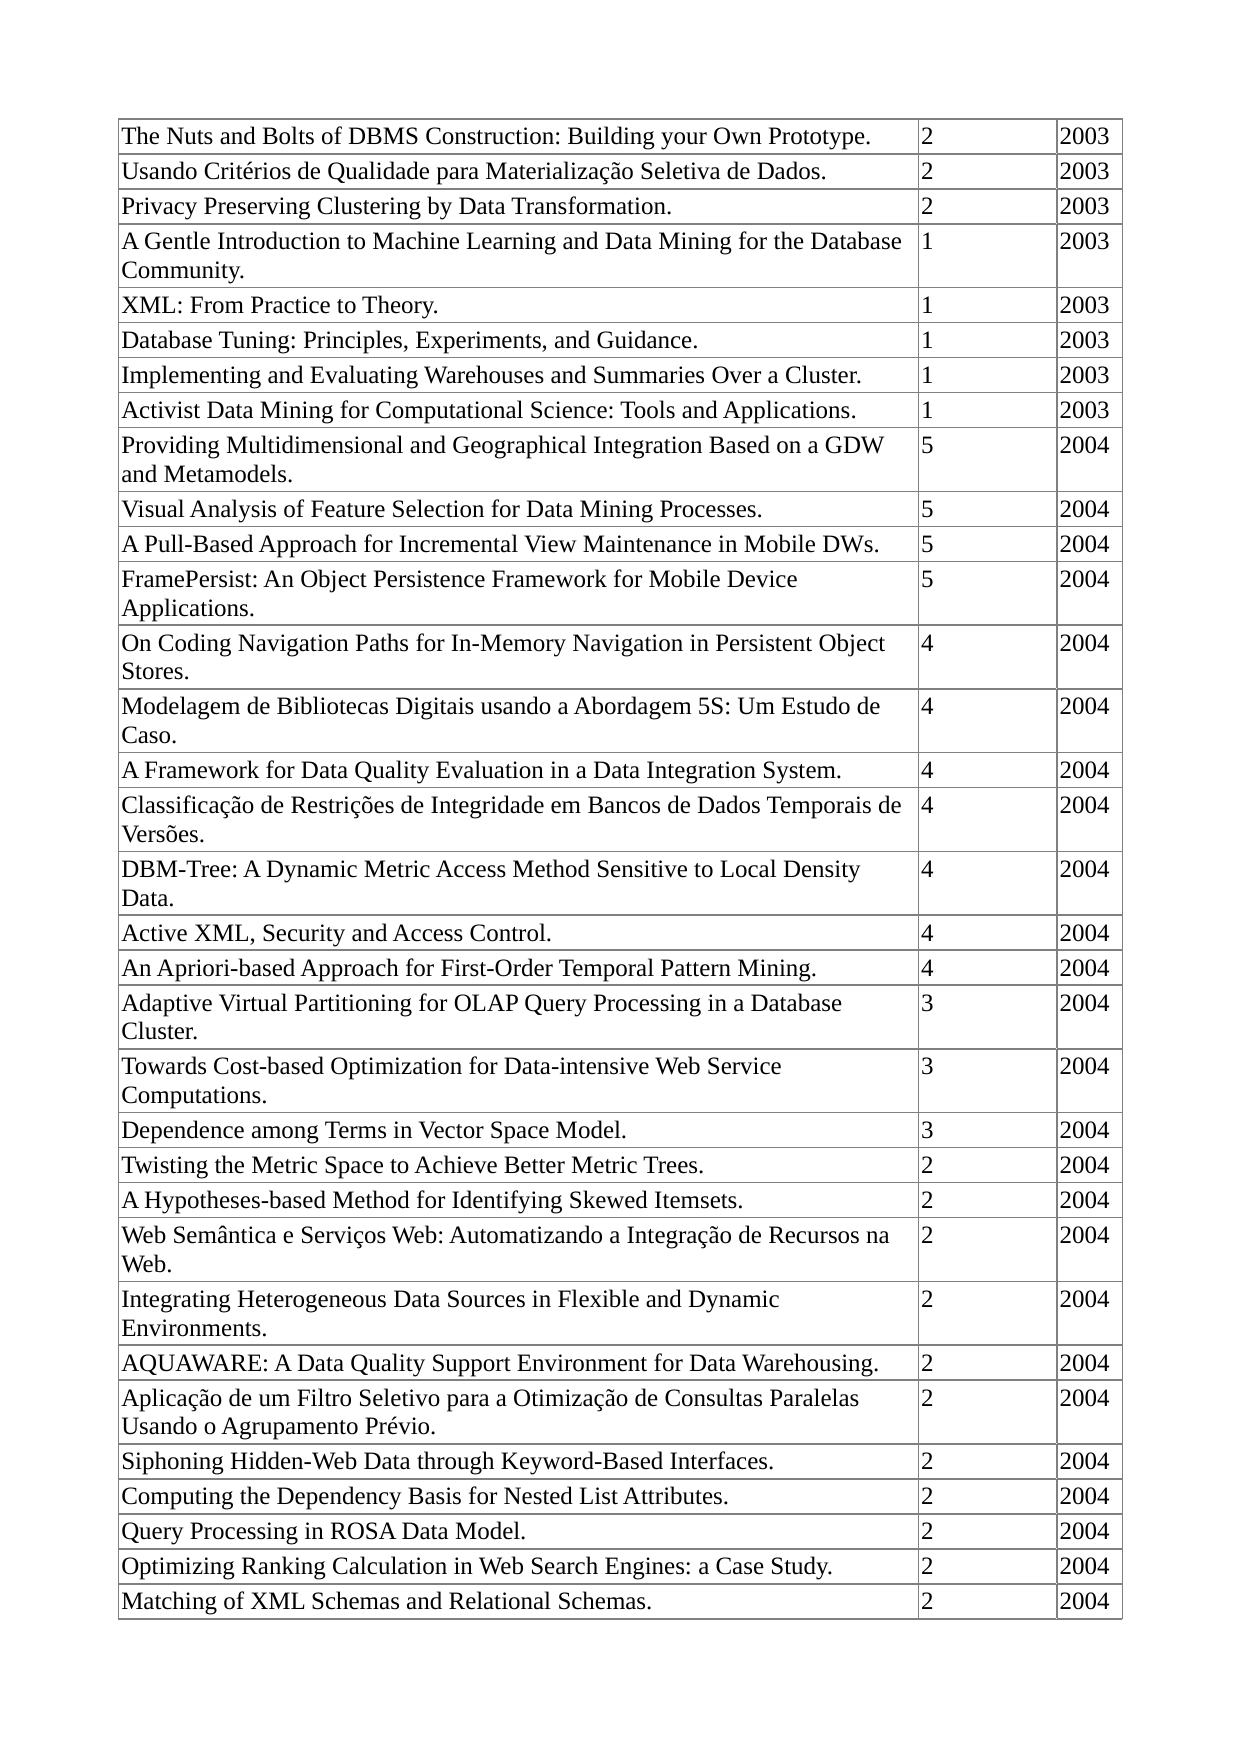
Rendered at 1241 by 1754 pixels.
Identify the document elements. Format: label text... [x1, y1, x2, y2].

table_cell 2004 [1058, 951, 1122, 984]
table_cell 2004 [1058, 1218, 1122, 1281]
table_cell Visual Analysis of Feature Selection for Data Mining Processes. [119, 492, 918, 526]
table_cell A Hypotheses-based Method for Identifying Skewed Itemsets. [119, 1183, 918, 1217]
table_cell A Framework for Data Quality Evaluation in a Data Integration System. [119, 753, 918, 787]
table_cell 1 [919, 323, 1056, 357]
table_cell 2004 [1058, 690, 1122, 752]
table_cell 1 [919, 393, 1056, 427]
table_cell 2003 [1058, 393, 1122, 427]
table_cell 4 [919, 788, 1056, 851]
table_cell 2004 [1058, 788, 1122, 851]
table_cell 2004 [1058, 527, 1122, 561]
table_cell The Nuts and Bolts of DBMS Construction: Building your Own Prototype. [119, 120, 918, 153]
table_cell 2004 [1058, 1381, 1122, 1443]
table_cell 1 [919, 225, 1056, 287]
table_cell 1 [919, 358, 1056, 392]
table_cell XML: From Practice to Theory. [119, 288, 918, 322]
table_cell 2003 [1058, 323, 1122, 357]
table_cell 4 [919, 916, 1056, 949]
table_cell 2004 [1058, 916, 1122, 949]
table_cell Dependence among Terms in Vector Space Model. [119, 1113, 918, 1147]
table_cell 2 [919, 1183, 1056, 1217]
table_cell 2 [919, 120, 1056, 153]
table_cell 2004 [1058, 1183, 1122, 1217]
table_cell Twisting the Metric Space to Achieve Better Metric Trees. [119, 1148, 918, 1182]
table_cell 2004 [1058, 1148, 1122, 1182]
table_cell 2 [919, 1346, 1056, 1379]
table_cell 2003 [1058, 225, 1122, 287]
table_cell 4 [919, 951, 1056, 984]
table_cell Privacy Preserving Clustering by Data Transformation. [119, 190, 918, 223]
table_cell 4 [919, 690, 1056, 752]
table_cell Towards Cost-based Optimization for Data-intensive Web Service Computations. [119, 1050, 918, 1112]
table_cell Adaptive Virtual Partitioning for OLAP Query Processing in a Database Cluster. [119, 986, 918, 1048]
table_cell 2 [919, 1445, 1056, 1478]
table_cell 3 [919, 986, 1056, 1048]
table_cell Aplicação de um Filtro Seletivo para a Otimização de Consultas Paralelas Usando o Agrupamento Prévio. [119, 1381, 918, 1443]
table_cell 2003 [1058, 190, 1122, 223]
table_cell Modelagem de Bibliotecas Digitais usando a Abordagem 5S: Um Estudo de Caso. [119, 690, 918, 752]
table_cell 2003 [1058, 155, 1122, 188]
table_cell 2004 [1058, 428, 1122, 491]
table_cell Optimizing Ranking Calculation in Web Search Engines: a Case Study. [119, 1550, 918, 1583]
table_cell 2 [919, 1550, 1056, 1583]
table_cell AQUAWARE: A Data Quality Support Environment for Data Warehousing. [119, 1346, 918, 1379]
table_cell 2004 [1058, 1050, 1122, 1112]
table_cell 2 [919, 1148, 1056, 1182]
table_cell Computing the Dependency Basis for Nested List Attributes. [119, 1480, 918, 1513]
table_cell Usando Critérios de Qualidade para Materialização Seletiva de Dados. [119, 155, 918, 188]
table_cell An Apriori-based Approach for First-Order Temporal Pattern Mining. [119, 951, 918, 984]
table_cell 3 [919, 1050, 1056, 1112]
table_cell On Coding Navigation Paths for In-Memory Navigation in Persistent Object Stores. [119, 626, 918, 688]
table_cell 2 [919, 190, 1056, 223]
table_cell Integrating Heterogeneous Data Sources in Flexible and Dynamic Environments. [119, 1282, 918, 1344]
table_cell 2 [919, 1381, 1056, 1443]
table_cell 2004 [1058, 1585, 1122, 1618]
table_cell DBM-Tree: A Dynamic Metric Access Method Sensitive to Local Density Data. [119, 852, 918, 914]
table_cell Siphoning Hidden-Web Data through Keyword-Based Interfaces. [119, 1445, 918, 1478]
table_cell Web Semântica e Serviços Web: Automatizando a Integração de Recursos na Web. [119, 1218, 918, 1281]
table_cell 2003 [1058, 120, 1122, 153]
table_cell Active XML, Security and Access Control. [119, 916, 918, 949]
table_cell 5 [919, 562, 1056, 624]
table_cell 2004 [1058, 1550, 1122, 1583]
table_cell 2004 [1058, 986, 1122, 1048]
table_cell 4 [919, 852, 1056, 914]
table_cell Activist Data Mining for Computational Science: Tools and Applications. [119, 393, 918, 427]
table_cell 5 [919, 492, 1056, 526]
table_cell Classificação de Restrições de Integridade em Bancos de Dados Temporais de Versões. [119, 788, 918, 851]
table_cell 2 [919, 1282, 1056, 1344]
table_cell 1 [919, 288, 1056, 322]
table_cell Query Processing in ROSA Data Model. [119, 1515, 918, 1548]
table_cell Database Tuning: Principles, Experiments, and Guidance. [119, 323, 918, 357]
table_cell 2004 [1058, 1480, 1122, 1513]
table_cell Matching of XML Schemas and Relational Schemas. [119, 1585, 918, 1618]
table_cell 2004 [1058, 1515, 1122, 1548]
table_cell 2 [919, 155, 1056, 188]
table_cell 2004 [1058, 1113, 1122, 1147]
table_cell 2003 [1058, 288, 1122, 322]
table_cell 3 [919, 1113, 1056, 1147]
table_cell Implementing and Evaluating Warehouses and Summaries Over a Cluster. [119, 358, 918, 392]
table_cell 2004 [1058, 626, 1122, 688]
table_cell 2003 [1058, 358, 1122, 392]
table_cell FramePersist: An Object Persistence Framework for Mobile Device Applications. [119, 562, 918, 624]
table_cell A Pull-Based Approach for Incremental View Maintenance in Mobile DWs. [119, 527, 918, 561]
table_cell 2004 [1058, 492, 1122, 526]
table_cell 2004 [1058, 1346, 1122, 1379]
table_cell 2 [919, 1515, 1056, 1548]
table_cell 4 [919, 626, 1056, 688]
table_cell 5 [919, 428, 1056, 491]
table_cell Providing Multidimensional and Geographical Integration Based on a GDW and Metamodels. [119, 428, 918, 491]
table_cell 2004 [1058, 1445, 1122, 1478]
table_cell A Gentle Introduction to Machine Learning and Data Mining for the Database Community. [119, 225, 918, 287]
table_cell 2004 [1058, 1282, 1122, 1344]
table_cell 2 [919, 1218, 1056, 1281]
table_cell 2 [919, 1585, 1056, 1618]
table_cell 5 [919, 527, 1056, 561]
table_cell 2004 [1058, 562, 1122, 624]
table_cell 4 [919, 753, 1056, 787]
table_cell 2 [919, 1480, 1056, 1513]
table_cell 2004 [1058, 753, 1122, 787]
table_cell 2004 [1058, 852, 1122, 914]
